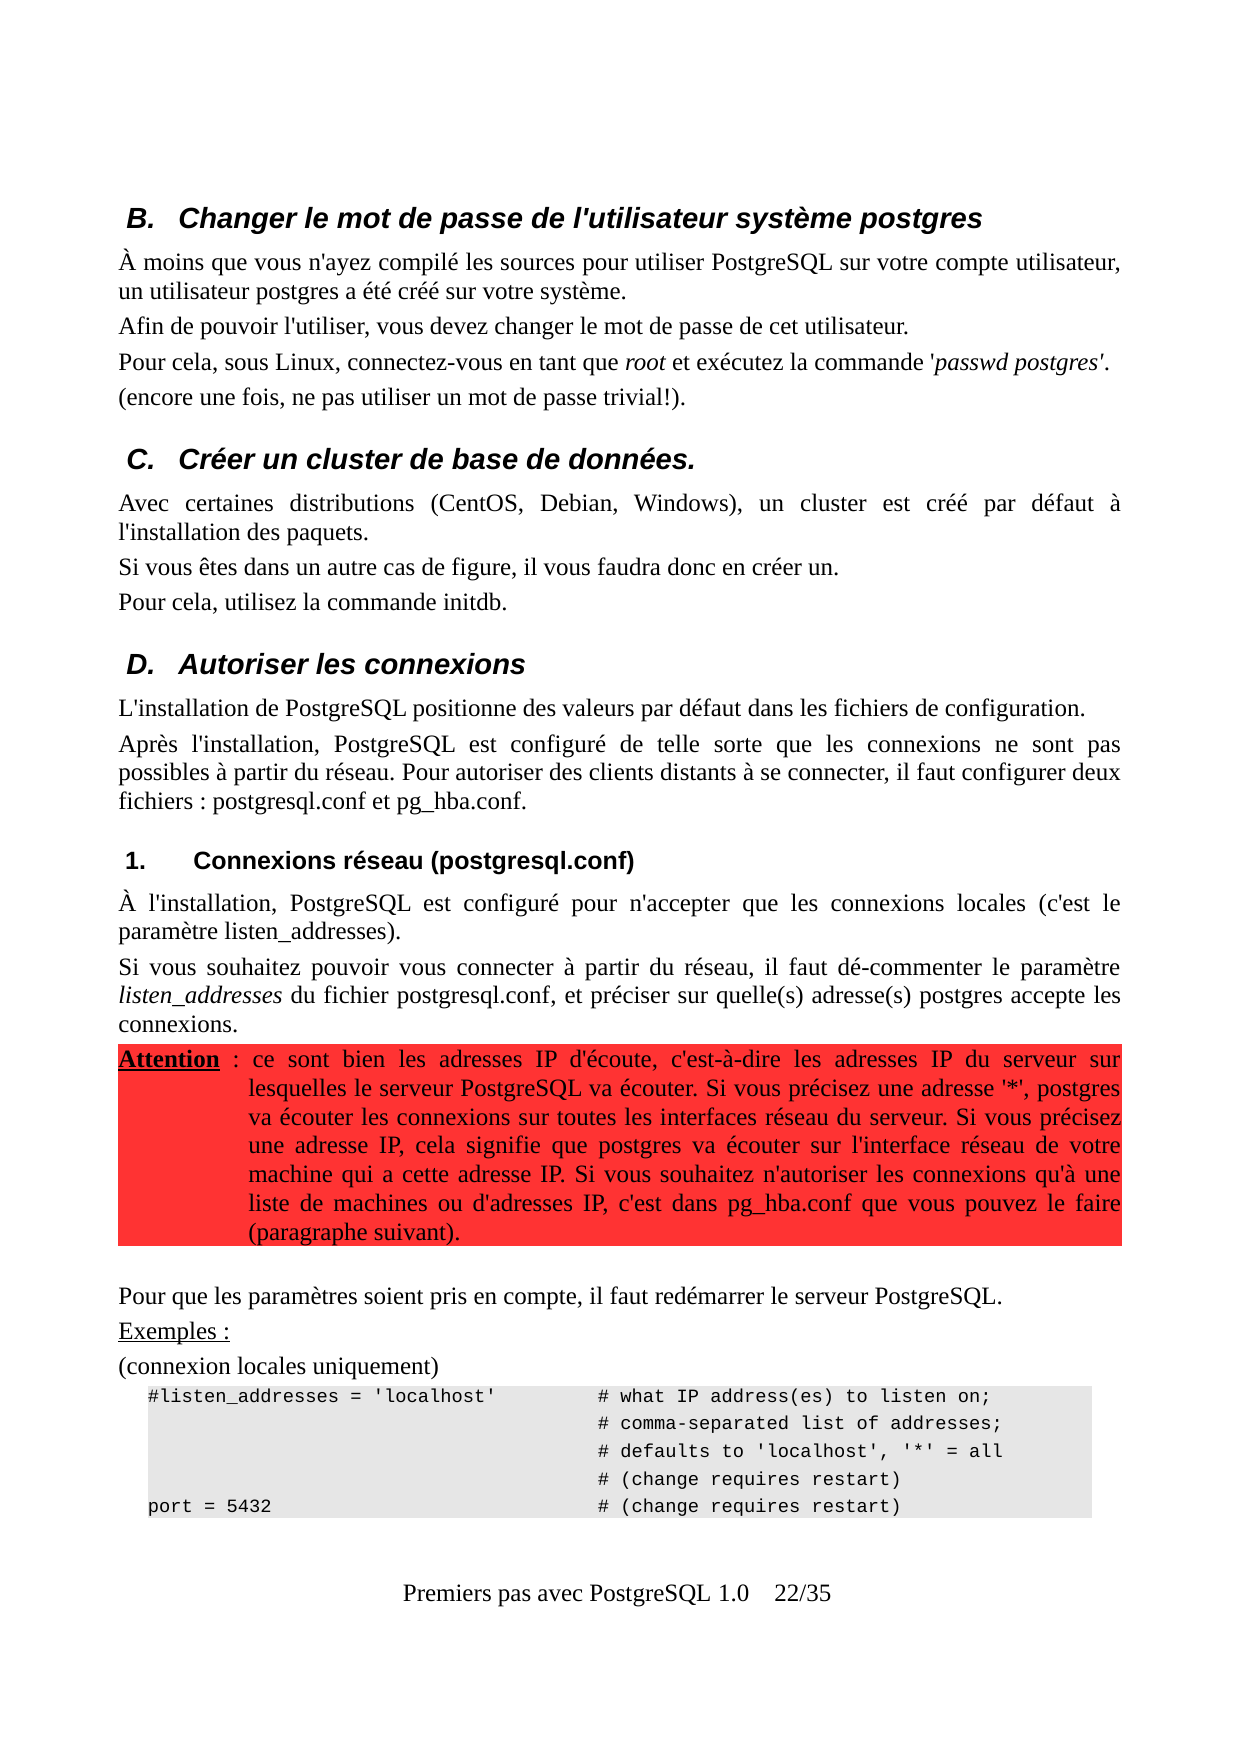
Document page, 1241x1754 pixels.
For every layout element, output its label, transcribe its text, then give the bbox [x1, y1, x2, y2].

text (connexion locales uniquement) [118, 1351, 1122, 1380]
text #listen_addresses = 'localhost' # what IP address(es) to listen on; [148, 1386, 1092, 1408]
subtitle Connexions réseau (postgresql.conf) [118, 846, 1122, 875]
subtitle Autoriser les connexions [118, 647, 1122, 681]
text À moins que vous n'ayez compilé les sources pour utiliser PostgreSQL sur votre compte utilisateur, un utilisateur postgres a été créé sur votre système. [118, 247, 1122, 305]
text # comma-separated list of addresses; [148, 1414, 1092, 1435]
text Afin de pouvoir l'utiliser, vous devez changer le mot de passe de cet utilisateur. [118, 311, 1122, 340]
text L'installation de PostgreSQL positionne des valeurs par défaut dans les fichiers de configuration. [118, 693, 1122, 722]
text port = 5432 # (change requires restart) [148, 1497, 1092, 1518]
text Si vous êtes dans un autre cas de figure, il vous faudra donc en créer un. [118, 552, 1122, 581]
text Si vous souhaitez pouvoir vous connecter à partir du réseau, il faut dé-commenter le paramètre listen_addresses du fichier postgresql.conf, et préciser sur quelle(s) adresse(s) postgres accepte les connexions. [118, 952, 1122, 1038]
subtitle Changer le mot de passe de l'utilisateur système postgres [118, 201, 1122, 235]
text # (change requires restart) [148, 1469, 1092, 1491]
text Pour que les paramètres soient pris en compte, il faut redémarrer le serveur PostgreSQL. [118, 1281, 1122, 1309]
text Attention : ce sont bien les adresses IP d'écoute, c'est-à-dire les adresses IP du serveur sur lesquelles le serveur PostgreSQL va écouter. Si vous précisez une adresse '*', postgres va écouter les connexions sur toutes les interfaces réseau du serveur. Si vous précisez une adresse IP, cela signifie que postgres va écouter sur l'interface réseau de votre machine qui a cette adresse IP. Si vous souhaitez n'autoriser les connexions qu'à une liste de machines ou d'adresses IP, c'est dans pg_hba.conf que vous pouvez le faire (paragraphe suivant). [118, 1044, 1122, 1246]
text Exemples : [118, 1316, 1122, 1345]
text Après l'installation, PostgreSQL est configuré de telle sorte que les connexions ne sont pas possibles à partir du réseau. Pour autoriser des clients distants à se connecter, il faut configurer deux fichiers : postgresql.conf et pg_hba.conf. [118, 729, 1122, 815]
subtitle Créer un cluster de base de données. [118, 442, 1122, 476]
text Avec certaines distributions (CentOS, Debian, Windows), un cluster est créé par défaut à l'installation des paquets. [118, 488, 1122, 546]
text (encore une fois, ne pas utiliser un mot de passe trivial!). [118, 382, 1122, 411]
text Pour cela, utilisez la commande initdb. [118, 587, 1122, 616]
text # defaults to 'localhost', '*' = all [148, 1442, 1092, 1463]
text Pour cela, sous Linux, connectez-vous en tant que root et exécutez la commande 'passwd postgres'. [118, 347, 1122, 375]
text À l'installation, PostgreSQL est configuré pour n'accepter que les connexions locales (c'est le paramètre listen_addresses). [118, 888, 1122, 945]
